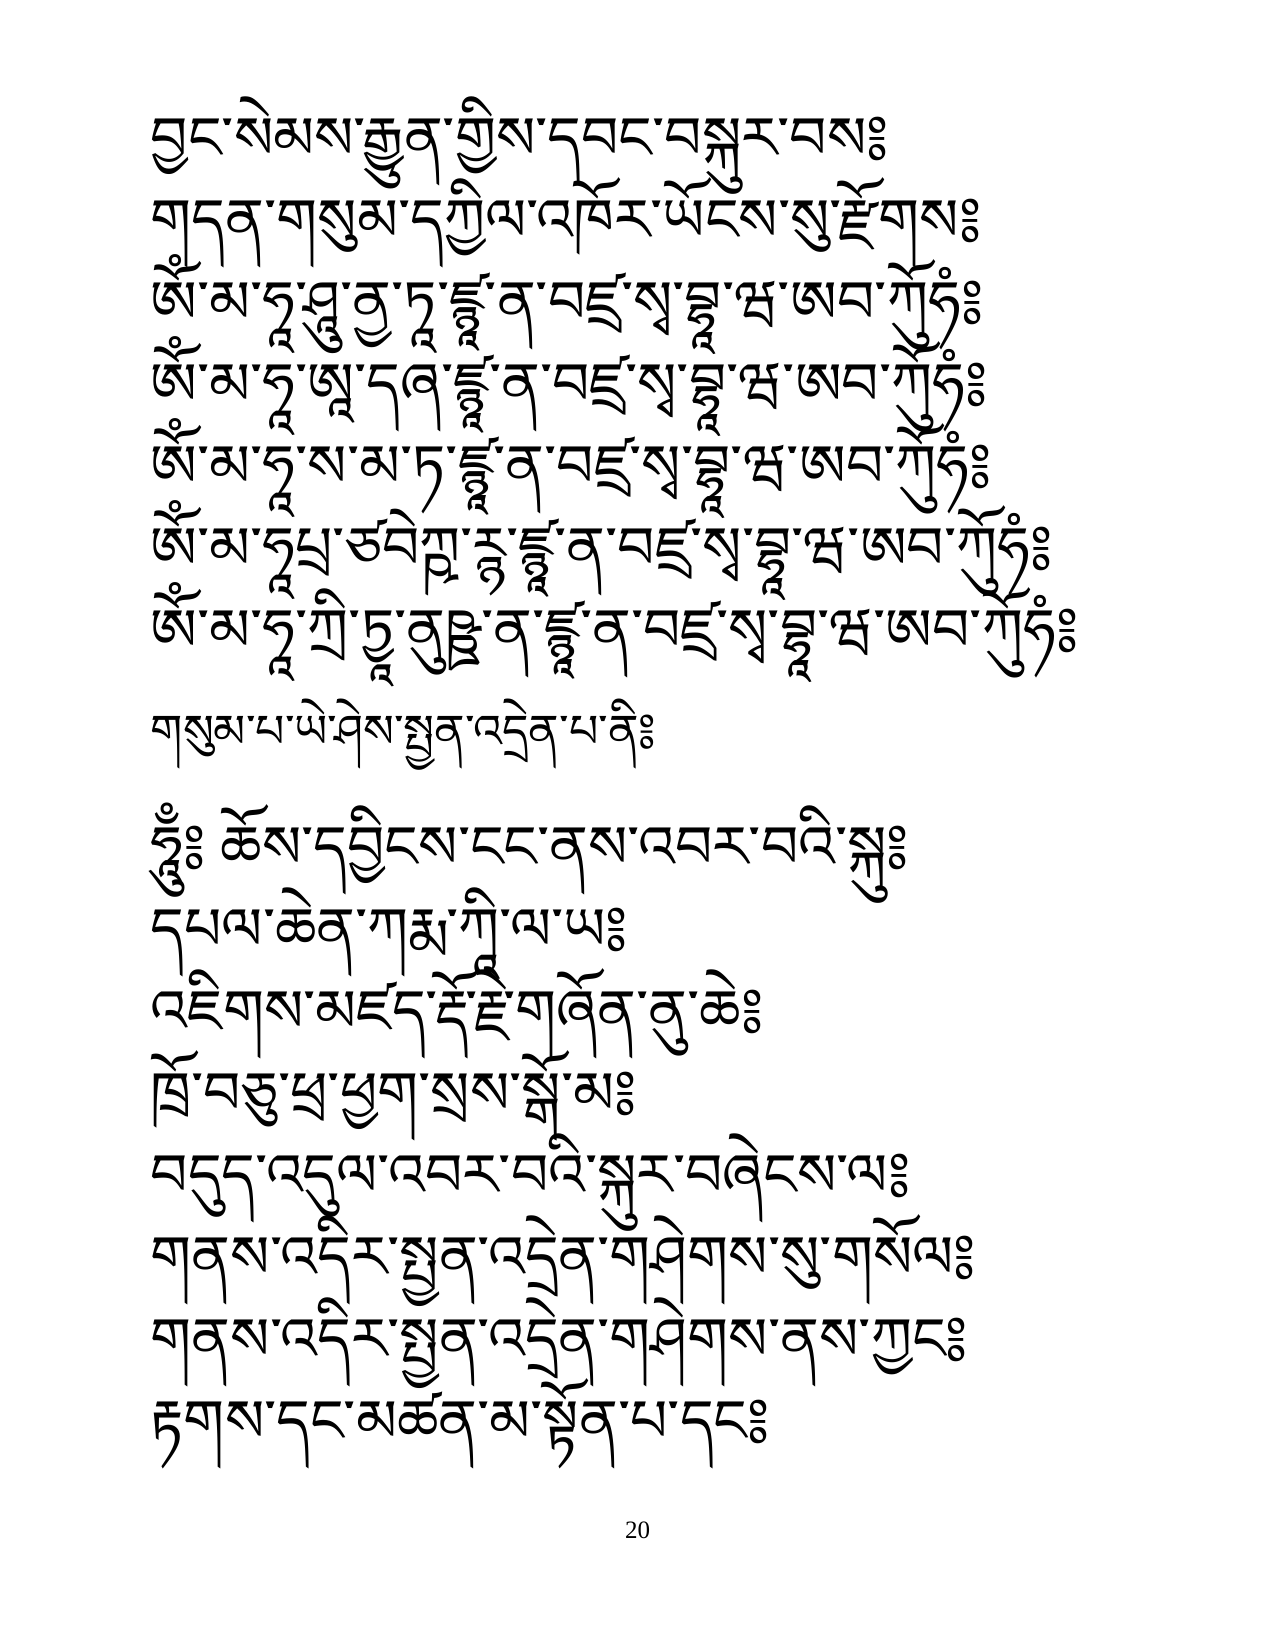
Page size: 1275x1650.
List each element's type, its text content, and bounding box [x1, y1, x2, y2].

text ༀ་མ་ཧཱ་ས་མ་ཏ་ཛྙཱ་ན་བཛྲ་སྭ་བྷཱ་ཝ་ཨབ་ཀོུཧཾ༔ [151, 434, 1169, 510]
text ཧཱུྃ༔ ཆོས་དབྱིངས་ངང་ནས་འབར་བའི་སྐུ༔ [151, 815, 1169, 891]
text གནས་འདིར་སྤྱན་འདྲེན་གཤེགས་སུ་གསོལ༔ [151, 1225, 1169, 1301]
text ༀ་མ་ཧཱ་ཀྲི་ཏྱཱ་ནུཥྛ་ན་ཛྙཱ་ན་བཛྲ་སྭ་བྷཱ་ཝ་ཨབ་ཀོུཧཾ༔ [151, 598, 1169, 674]
text ཁྲོ་བཅུ་ཕྲ་ཕྱག་སྲས་སྒོ་མ༔ [151, 1061, 1169, 1137]
text གདན་གསུམ་དཀྱིལ་འཁོར་ཡོངས་སུ་རྫོགས༔ [151, 188, 1169, 264]
text བདུད་འདུལ་འབར་བའི་སྐུར་བཞེངས་ལ༔ [151, 1143, 1169, 1219]
text འཇིགས་མཛད་རྡོ་རྗེ་གཞོན་ནུ་ཆེ༔ [151, 979, 1169, 1055]
text ༀ་མ་ཧཱཔྲ་ཙབེཀྵ་ཪྙ་ཛྙཱ་ན་བཛྲ་སྭ་བྷཱ་ཝ་ཨབ་ཀོུཧཾ༔ [151, 516, 1169, 592]
text བྱང་སེམས་རྒྱུན་གྱིས་དབང་བསྐུར་བས༔ [151, 106, 1169, 182]
text ༀ་མ་ཧཱ་ཨཱ་དཞ་ཛྙཱ་ན་བཛྲ་སྭ་བྷཱ་ཝ་ཨབ་ཀོུཧཾ༔ [151, 352, 1169, 428]
text ༀ་མ་ཧཱ་ཤཱུ་ནྱ་ཏཱ་ཛྙཱ་ན་བཛྲ་སྭ་བྷཱ་ཝ་ཨབ་ཀོུཧཾ༔ [151, 270, 1169, 346]
text རྟགས་དང་མཚན་མ་སྟོན་པ་དང༔ [151, 1389, 1169, 1465]
text གནས་འདིར་སྤྱན་འདྲེན་གཤེགས་ནས་ཀྱང༔ [151, 1307, 1169, 1383]
text དཔལ་ཆེན་ཀརྨ་ཀཱི་ལ་ཡ༔ [151, 897, 1169, 973]
text གསུམ་པ་ཡེ་ཤེས་སྤྱན་འདྲེན་པ་ནི༔ [151, 680, 1169, 809]
